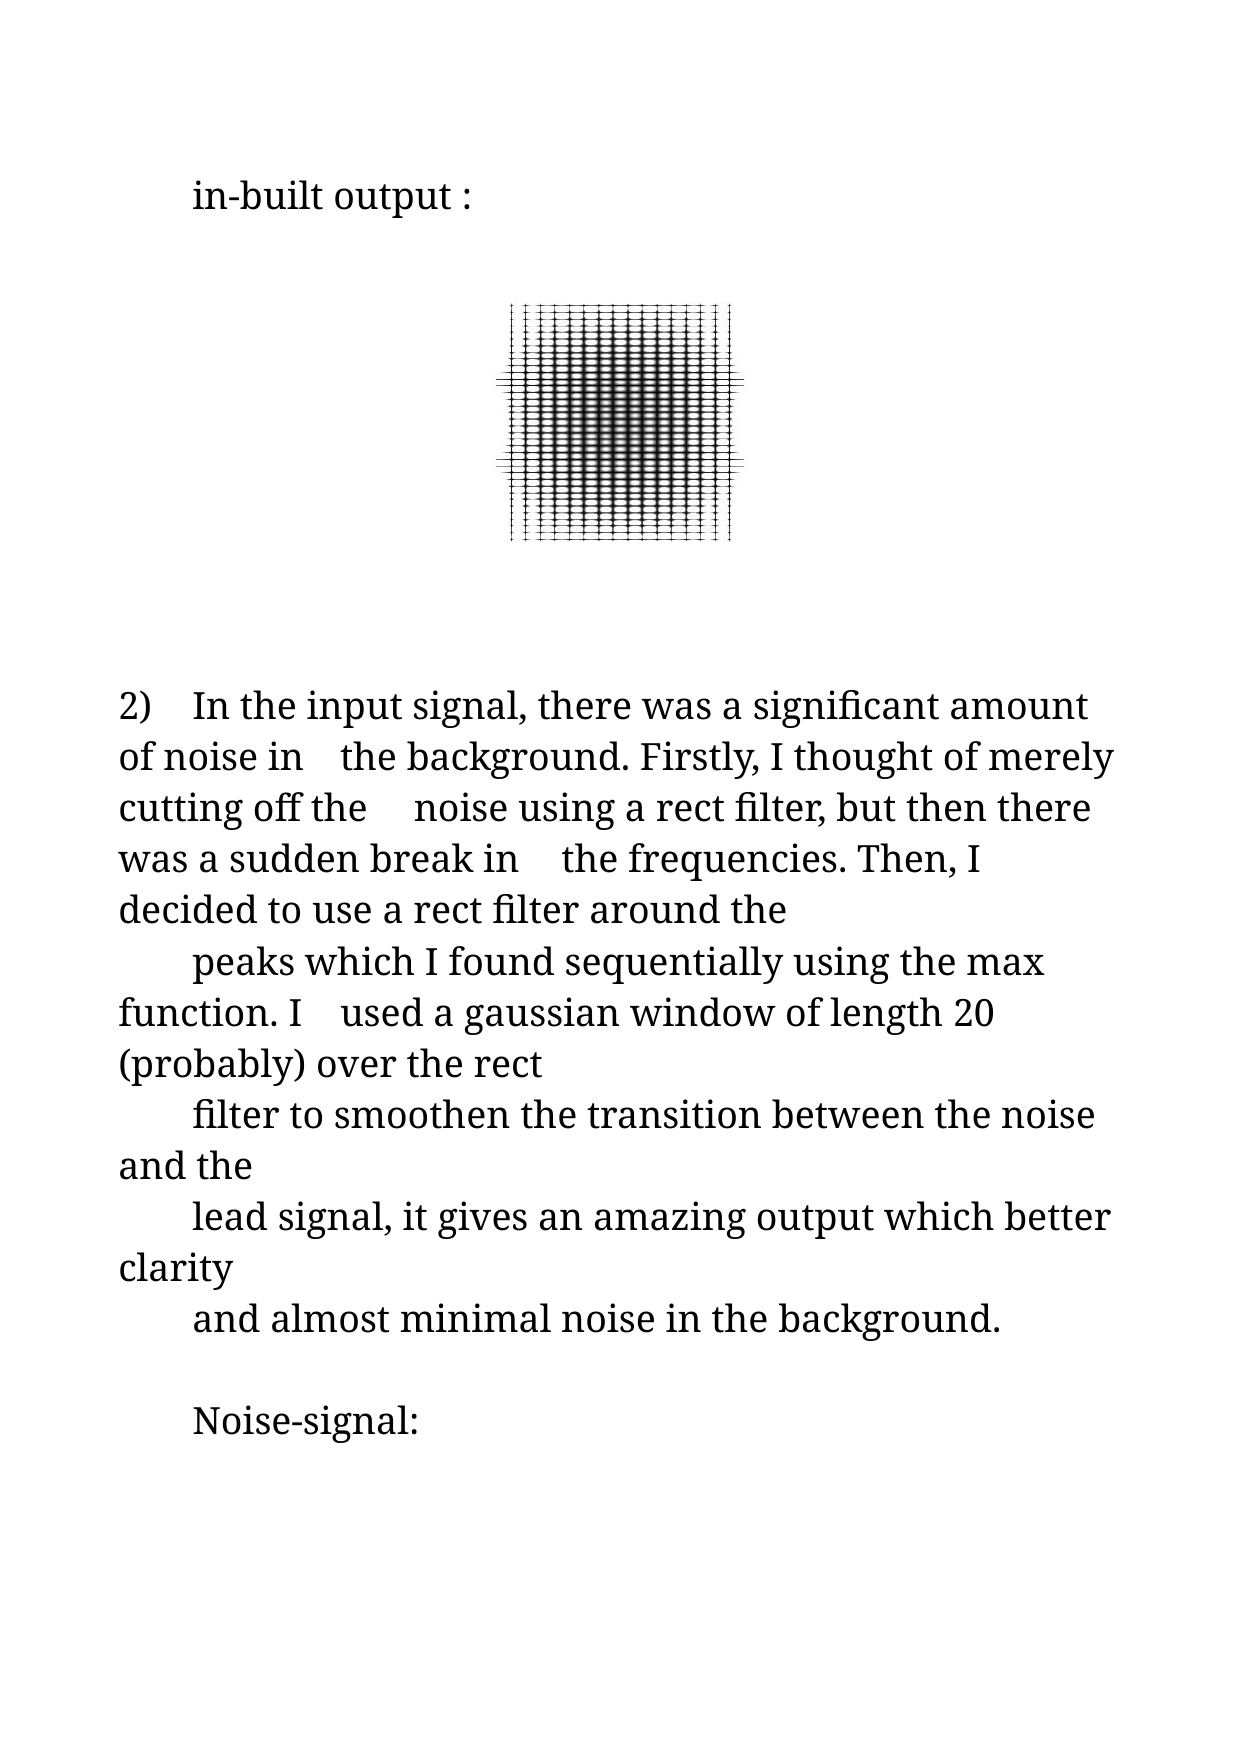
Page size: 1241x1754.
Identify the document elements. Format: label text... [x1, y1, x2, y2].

text peaks which I found sequentially using the max function. I used a gaussian window of length 20 (probably) over the rect [118, 935, 1122, 1088]
text lead signal, it gives an amazing output which better clarity [118, 1190, 1122, 1292]
text Noise-signal: [118, 1394, 1122, 1445]
text in-built output : [118, 169, 1122, 220]
text and almost minimal noise in the background. [118, 1292, 1122, 1343]
picture [407, 271, 834, 606]
text 2) In the input signal, there was a significant amount of noise in the background. Firstly, I thought of merely cutting off the noise using a rect filter, but then there was a sudden break in the frequencies. Then, I decided to use a rect filter around the [118, 679, 1122, 935]
text filter to smoothen the transition between the noise and the [118, 1088, 1122, 1190]
